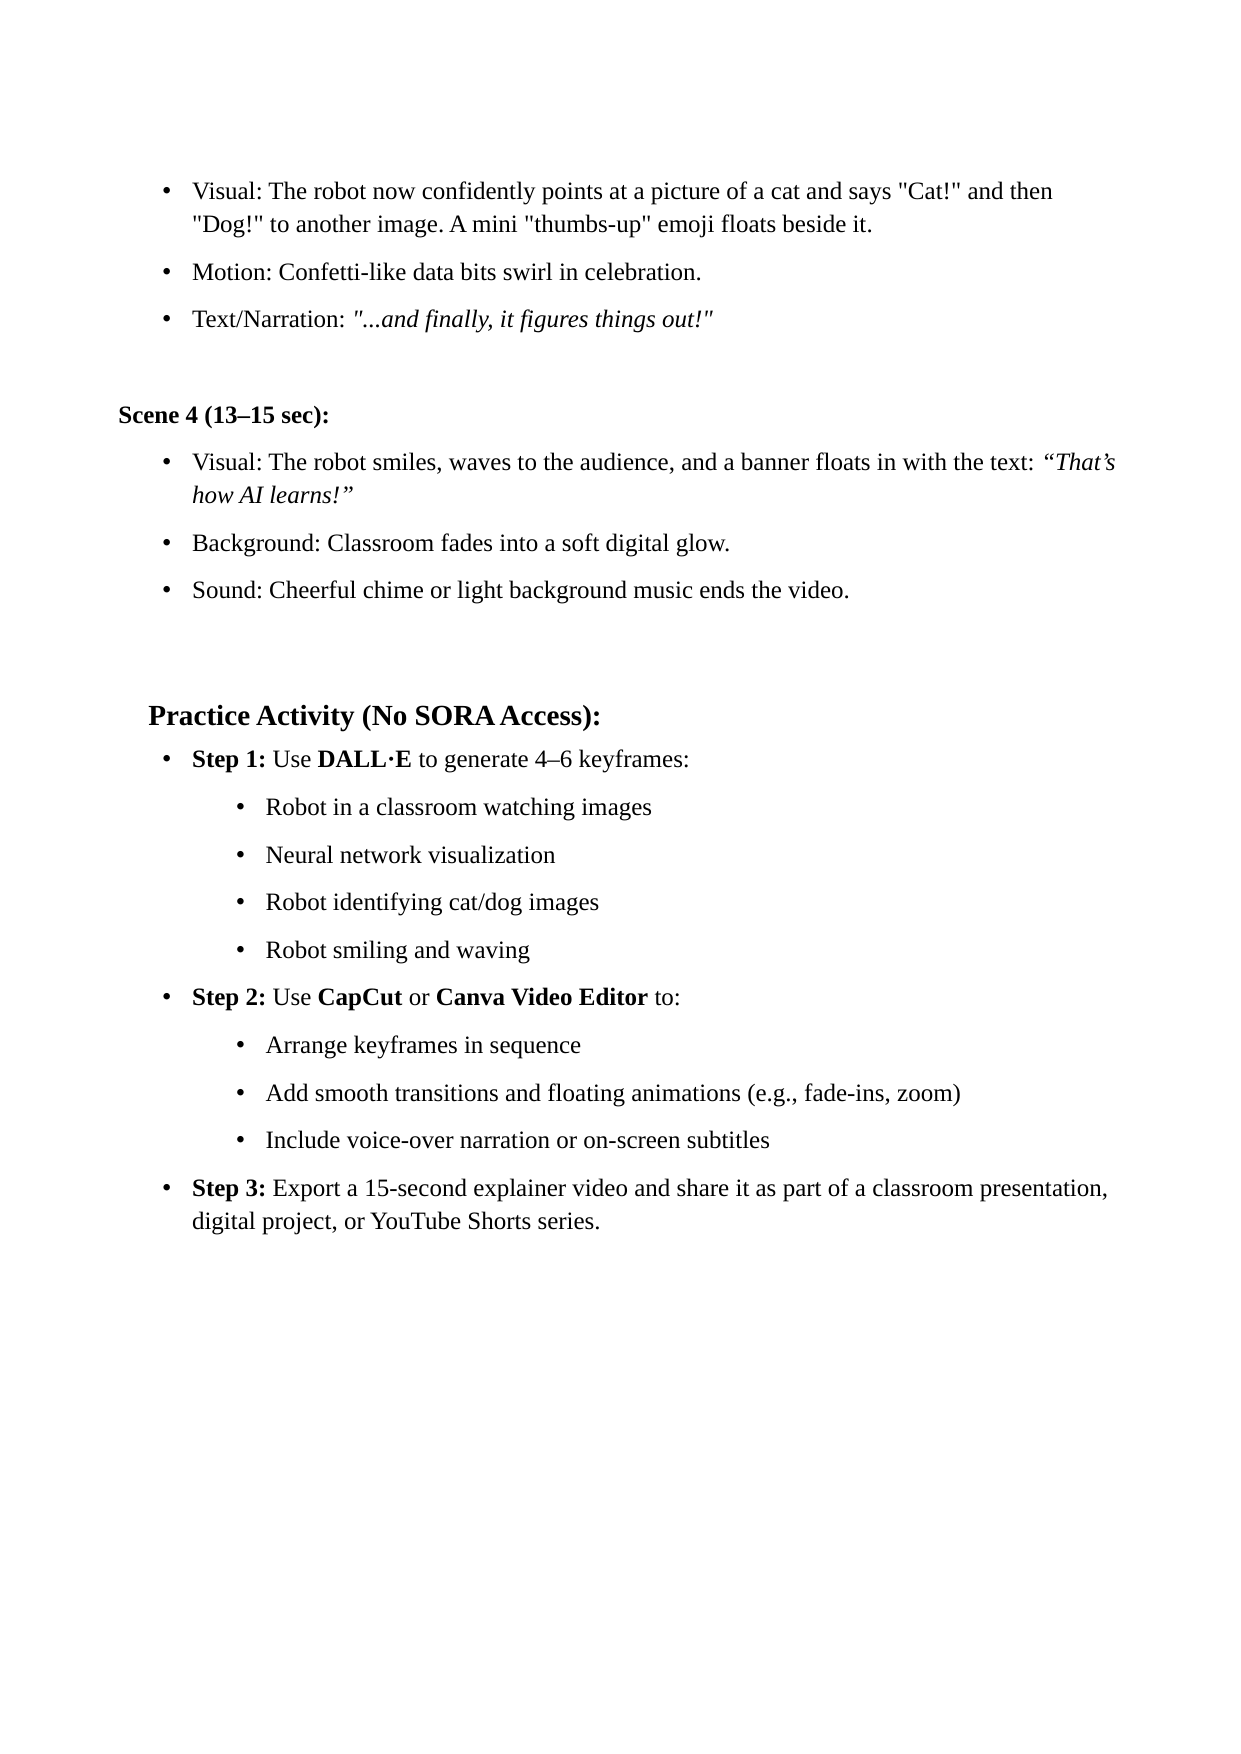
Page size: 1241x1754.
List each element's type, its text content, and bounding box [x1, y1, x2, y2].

list Background: Classroom fades into a soft digital glow. [162, 528, 1122, 557]
list Neural network visualization [236, 840, 1122, 868]
list Add smooth transitions and floating animations (e.g., fade-ins, zoom) [236, 1078, 1122, 1106]
list Step 3: Export a 15-second explainer video and share it as part of a classroom presentation, digital project, or YouTube Shorts series. [162, 1173, 1122, 1235]
subtitle 🧪 Practice Activity (No SORA Access): [118, 698, 1122, 732]
list Robot in a classroom watching images [236, 792, 1122, 821]
list Arrange keyframes in sequence [236, 1030, 1122, 1059]
list Include voice-over narration or on-screen subtitles [236, 1125, 1122, 1154]
list Motion: Confetti-like data bits swirl in celebration. [162, 257, 1122, 286]
text Scene 4 (13–15 sec): [118, 400, 1122, 428]
list Step 2: Use CapCut or Canva Video Editor to: [162, 982, 1122, 1011]
list Text/Narration: "...and finally, it figures things out!" [162, 304, 1122, 333]
list Robot identifying cat/dog images [236, 887, 1122, 916]
list Robot smiling and waving [236, 935, 1122, 964]
list Visual: The robot now confidently points at a picture of a cat and says "Cat!" and then "Dog!" to another image. A mini "thumbs-up" emoji floats beside it. [162, 176, 1122, 238]
list Visual: The robot smiles, waves to the audience, and a banner floats in with the text: “That’s how AI learns!” [162, 447, 1122, 509]
list Sound: Cheerful chime or light background music ends the video. [162, 576, 1122, 604]
list Step 1: Use DALL·E to generate 4–6 keyframes: [162, 744, 1122, 773]
